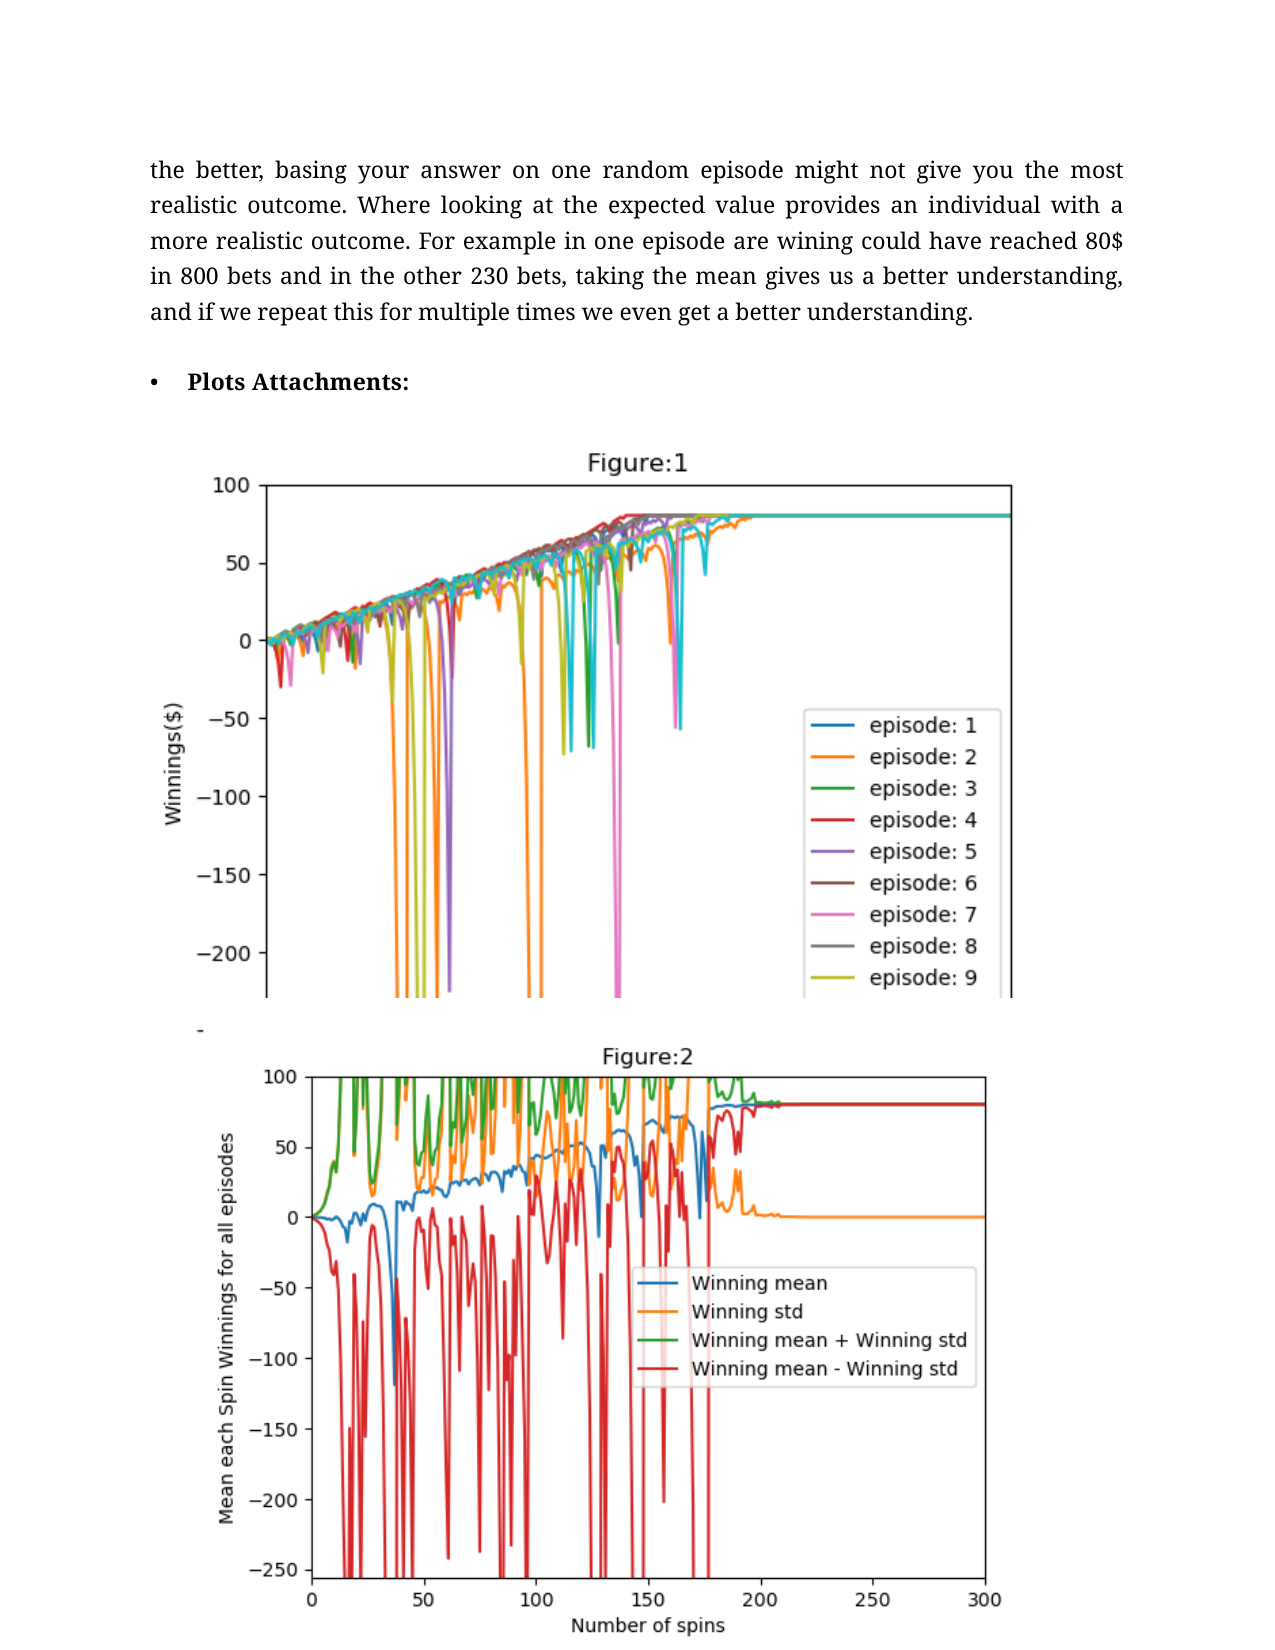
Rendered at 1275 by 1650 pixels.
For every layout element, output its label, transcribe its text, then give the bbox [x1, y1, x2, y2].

list Plots Attachments: [150, 362, 1125, 398]
text the better, basing your answer on one random episode might not give you the most realistic outcome. Where looking at the expected value provides an individual with a more realistic outcome. For example in one episode are wining could have reached 80$ in 800 bets and in the other 230 bets, taking the mean gives us a better understanding, and if we repeat this for multiple times we even get a better understanding. [150, 150, 1125, 327]
picture [146, 398, 1107, 1650]
